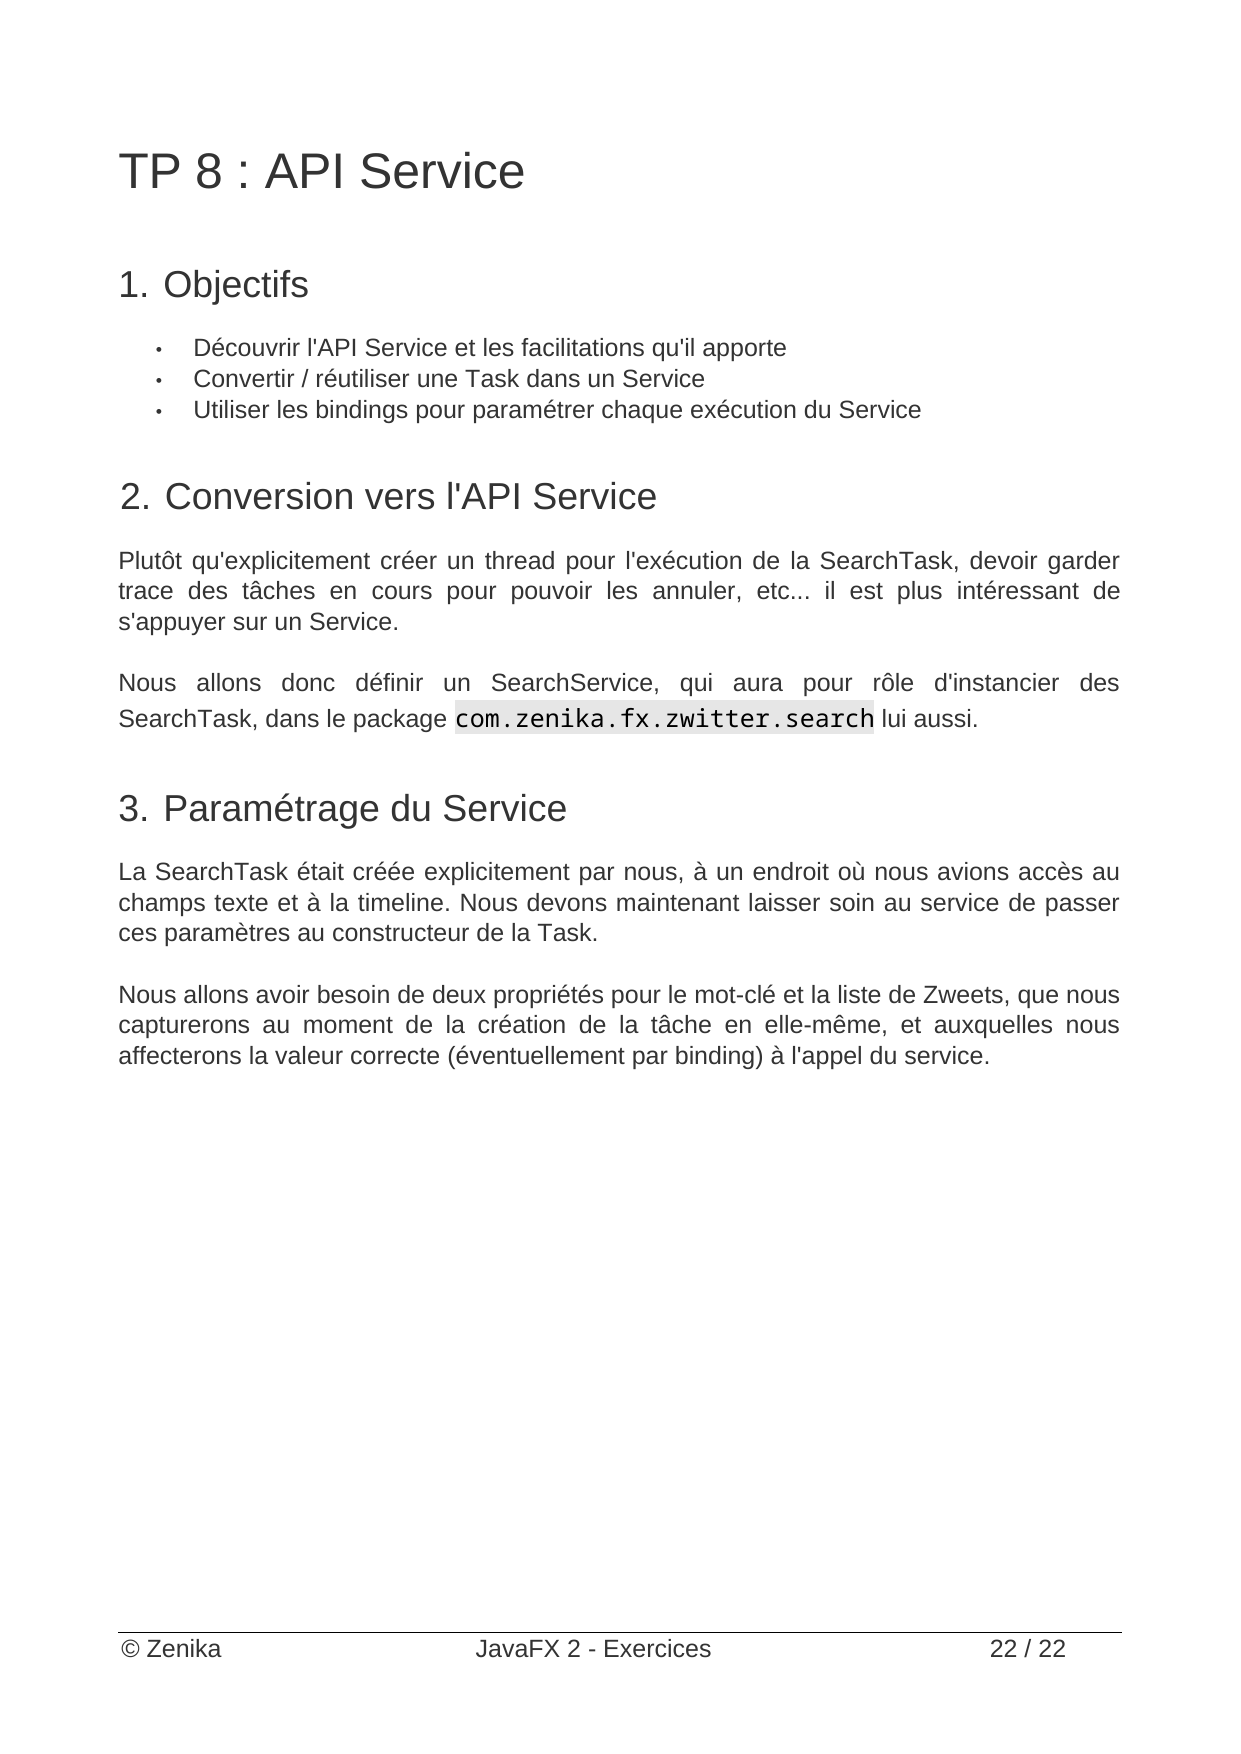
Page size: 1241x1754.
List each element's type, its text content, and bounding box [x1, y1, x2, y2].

list Convertir / réutiliser une Task dans un Service [156, 365, 1122, 393]
list Utiliser les bindings pour paramétrer chaque exécution du Service [156, 395, 1122, 423]
text Nous allons avoir besoin de deux propriétés pour le mot-clé et la liste de Zweets, que nous capturerons au moment de la création de la tâche en elle-même, et auxquelles nous affecterons la valeur correcte (éventuellement par binding) à l'appel du service. [118, 981, 1122, 1070]
subtitle Objectifs [118, 263, 1122, 305]
subtitle Paramétrage du Service [118, 787, 1122, 829]
list Découvrir l'API Service et les facilitations qu'il apporte [156, 334, 1122, 362]
text La SearchTask était créée explicitement par nous, à un endroit où nous avions accès au champs texte et à la timeline. Nous devons maintenant laisser soin au service de passer ces paramètres au constructeur de la Task. [118, 858, 1122, 947]
subtitle Conversion vers l'API Service [120, 476, 1122, 517]
text Nous allons donc définir un SearchService, qui aura pour rôle d'instancier des SearchTask, dans le package com.zenika.fx.zwitter.search lui aussi. [118, 669, 1122, 734]
subtitle API Service [118, 143, 1122, 199]
text Plutôt qu'explicitement créer un thread pour l'exécution de la SearchTask, devoir garder trace des tâches en cours pour pouvoir les annuler, etc... il est plus intéressant de s'appuyer sur un Service. [118, 546, 1122, 636]
